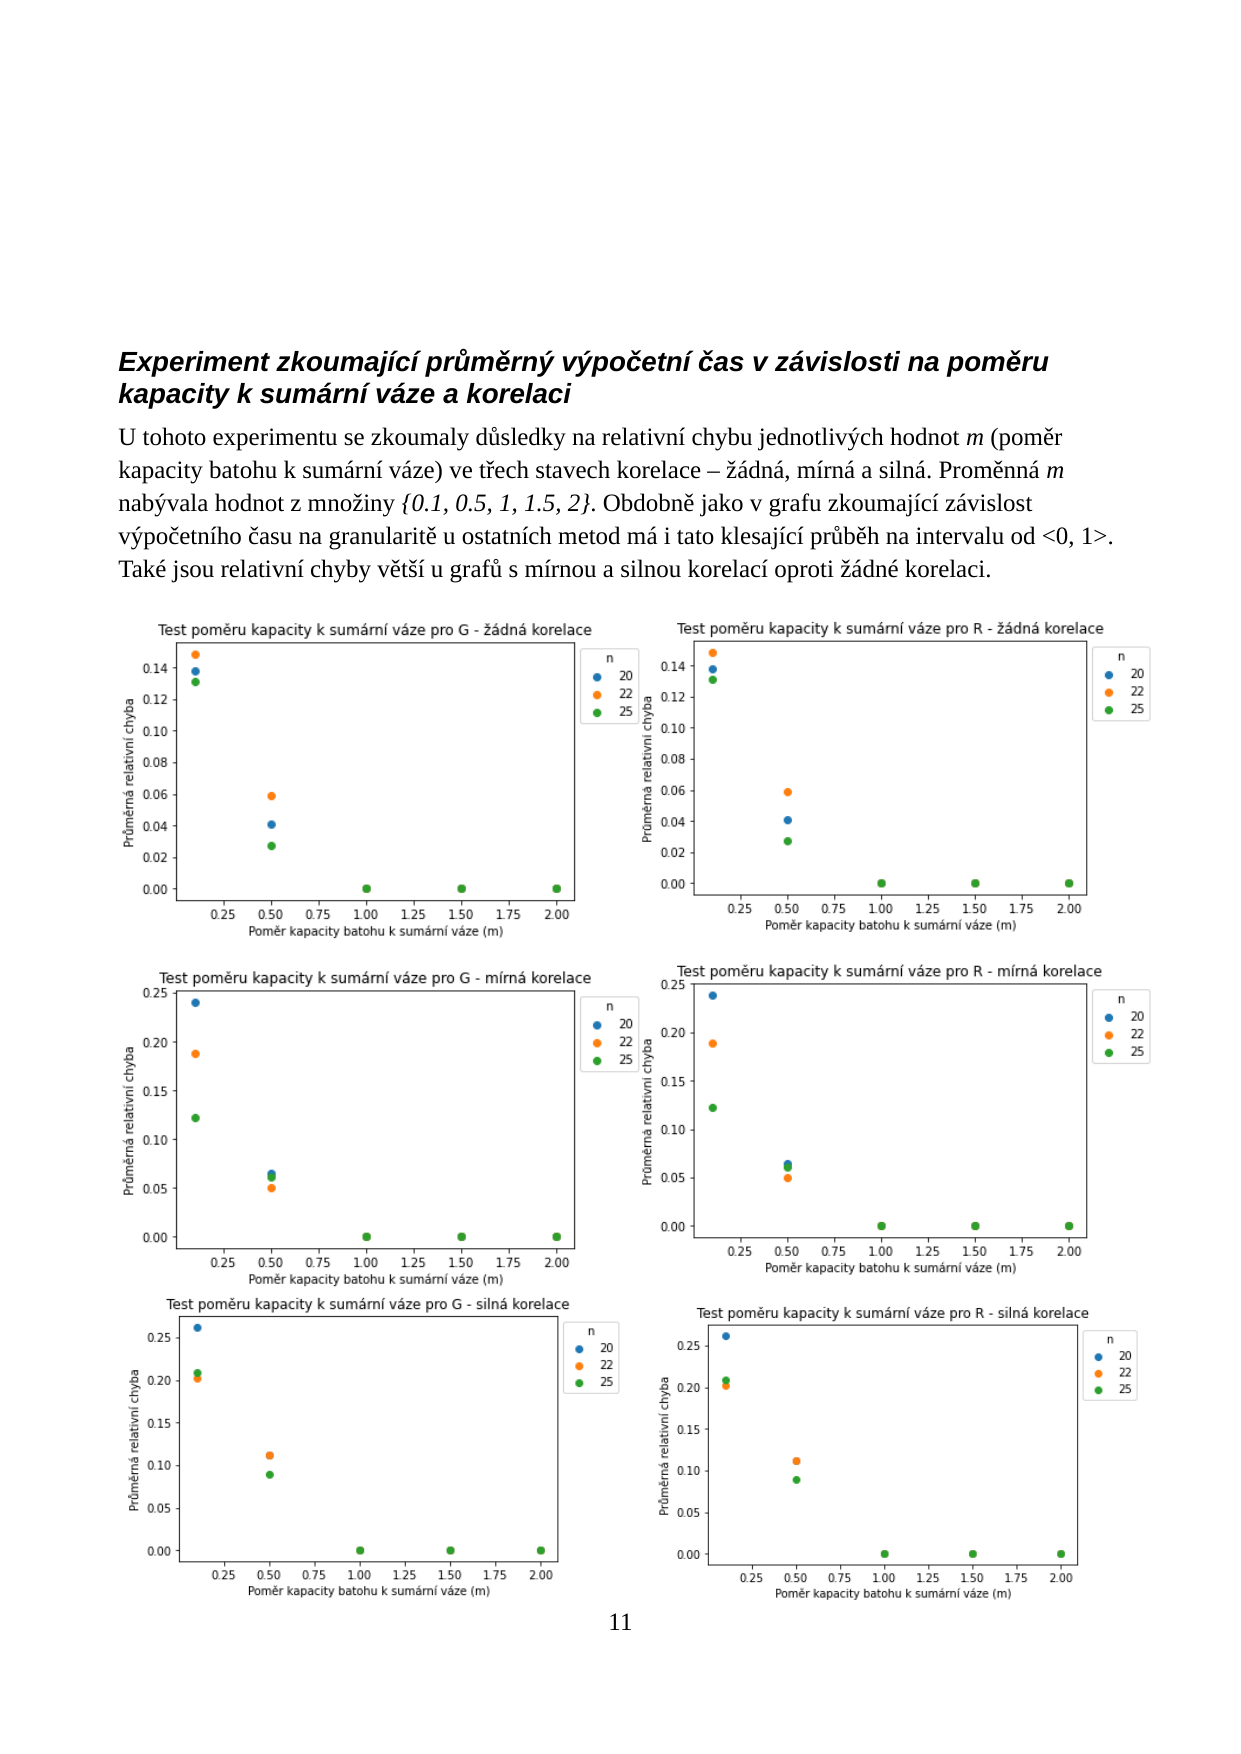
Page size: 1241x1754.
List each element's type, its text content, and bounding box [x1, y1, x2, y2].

subtitle Experiment zkoumající průměrný výpočetní čas v závislosti na poměru kapacity k sumární váze a korelaci [118, 346, 1122, 409]
text U tohoto experimentu se zkoumaly důsledky na relativní chybu jednotlivých hodnot m (poměr kapacity batohu k sumární váze) ve třech stavech korelace – žádná, mírná a silná. Proměnná m nabývala hodnot z množiny {0.1, 0.5, 1, 1.5, 2}. Obdobně jako v grafu zkoumající závislost výpočetního času na granularitě u ostatních metod má i tato klesající průběh na intervalu od <0, 1>. Také jsou relativní chyby větší u grafů s mírnou a silnou korelací oproti žádné korelaci. [118, 422, 1122, 583]
picture [655, 1297, 1141, 1601]
picture [119, 615, 1153, 1602]
